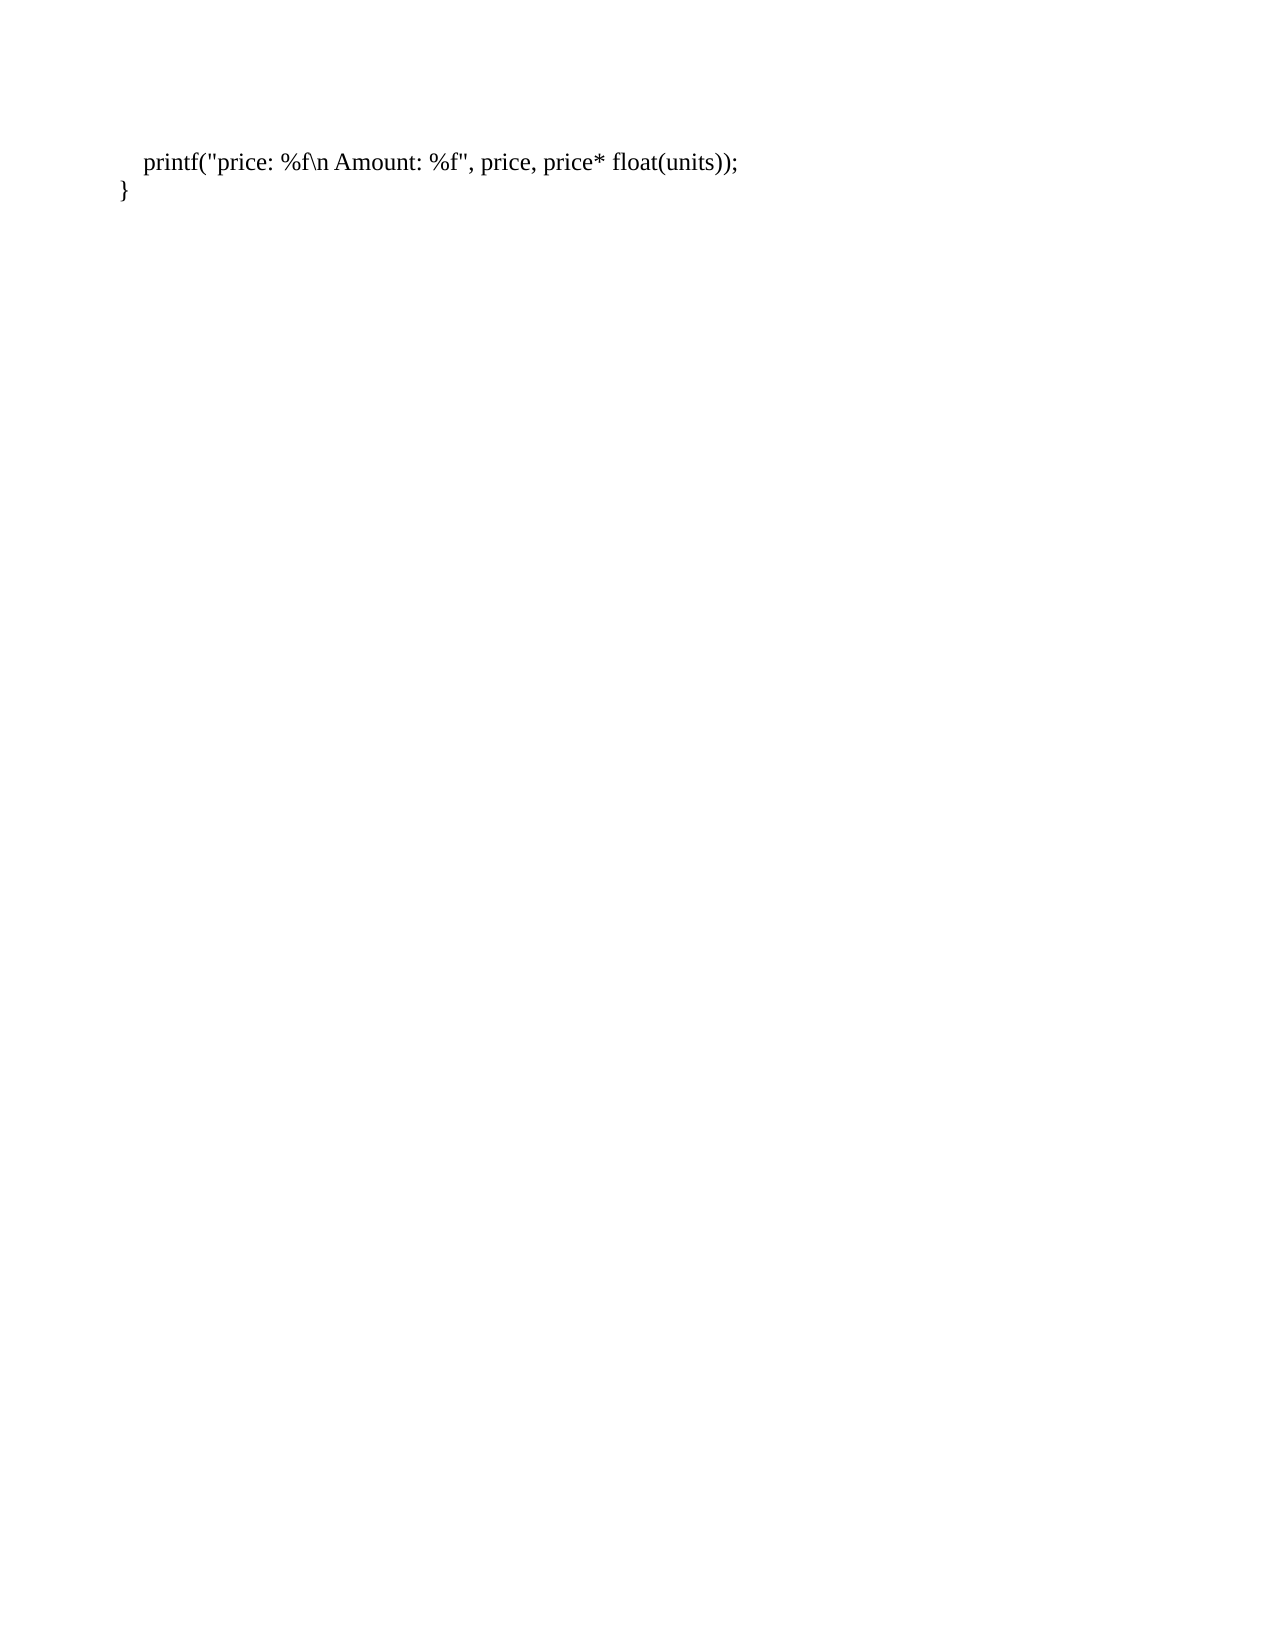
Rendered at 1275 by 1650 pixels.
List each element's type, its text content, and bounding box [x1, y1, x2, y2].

text printf("price: %f\n Amount: %f", price, price* float(units)); [118, 147, 1157, 176]
text } [118, 176, 1157, 204]
